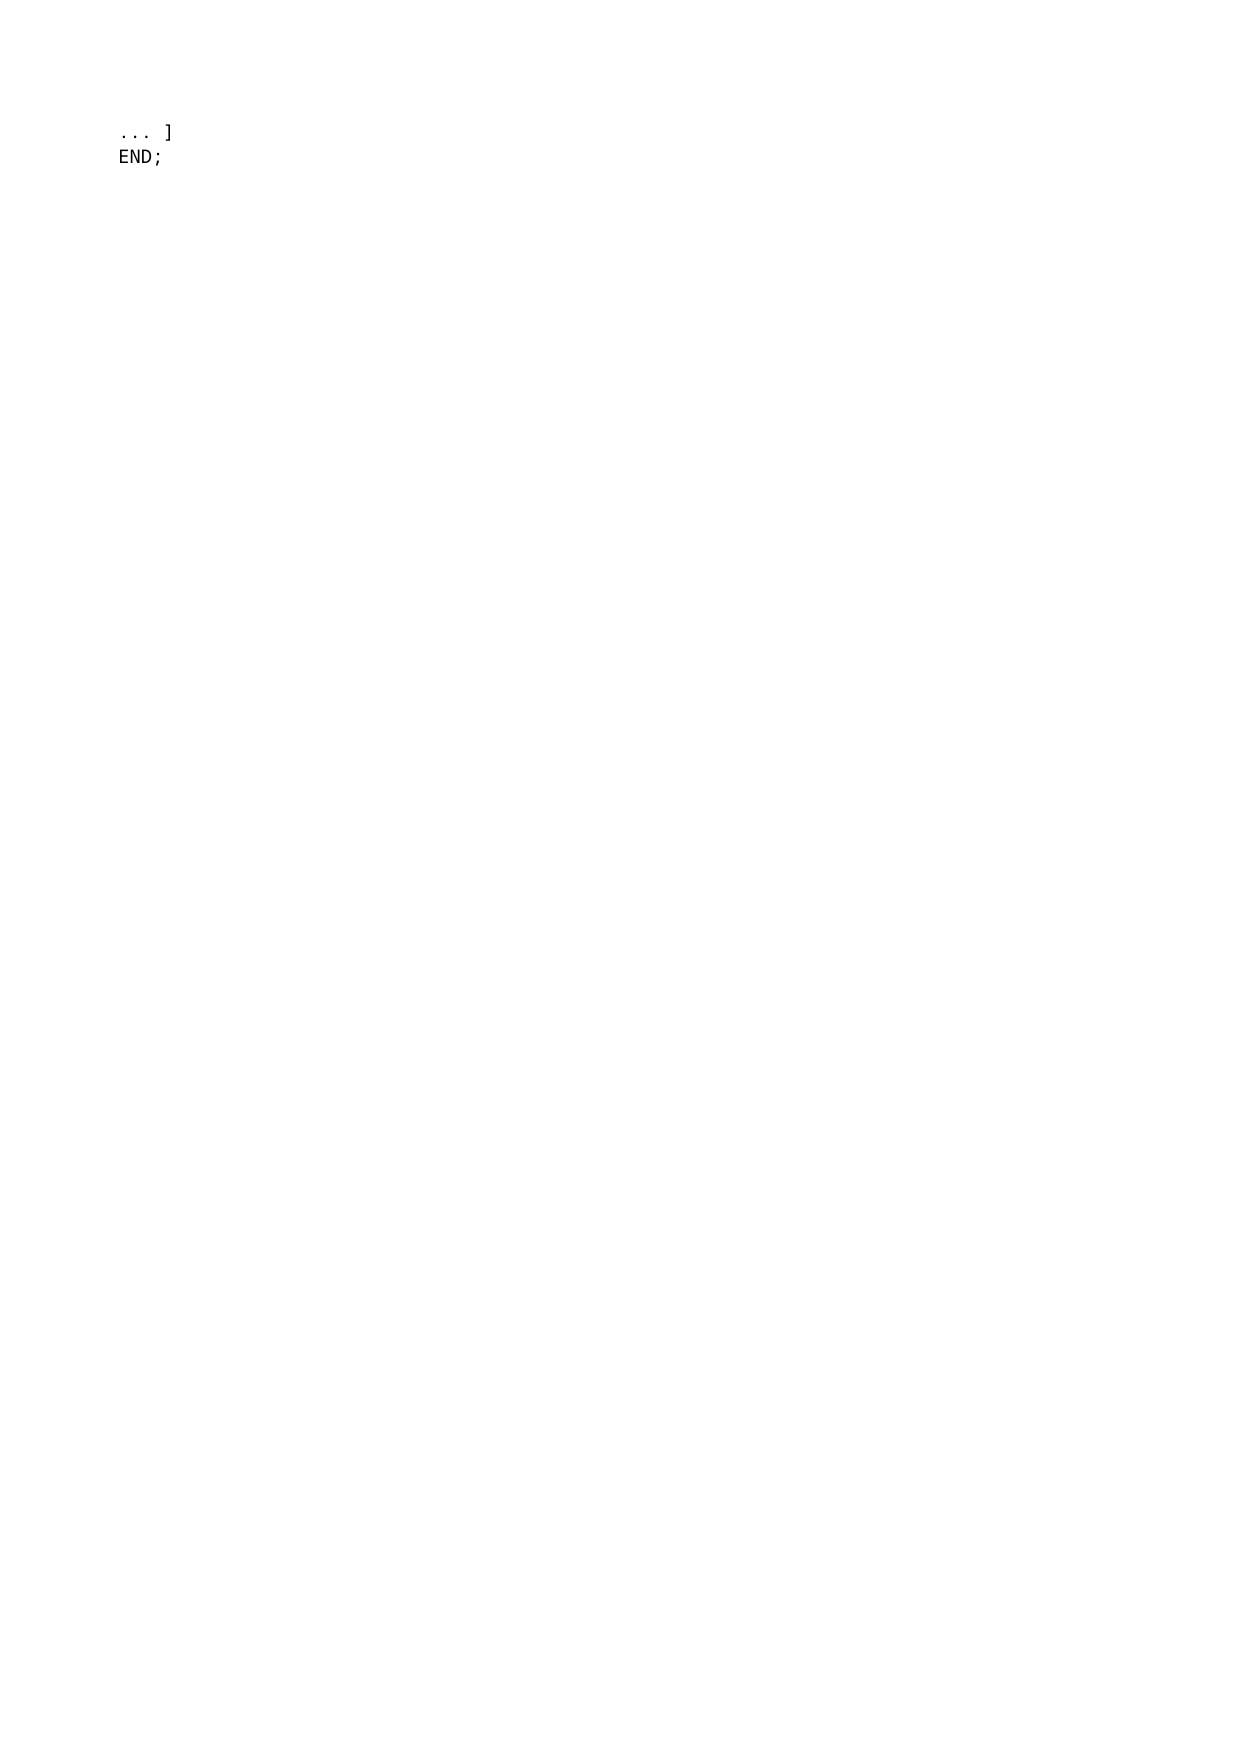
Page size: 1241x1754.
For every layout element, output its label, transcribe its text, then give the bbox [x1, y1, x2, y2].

text ... ] [118, 118, 1122, 144]
text END; [118, 144, 1122, 169]
